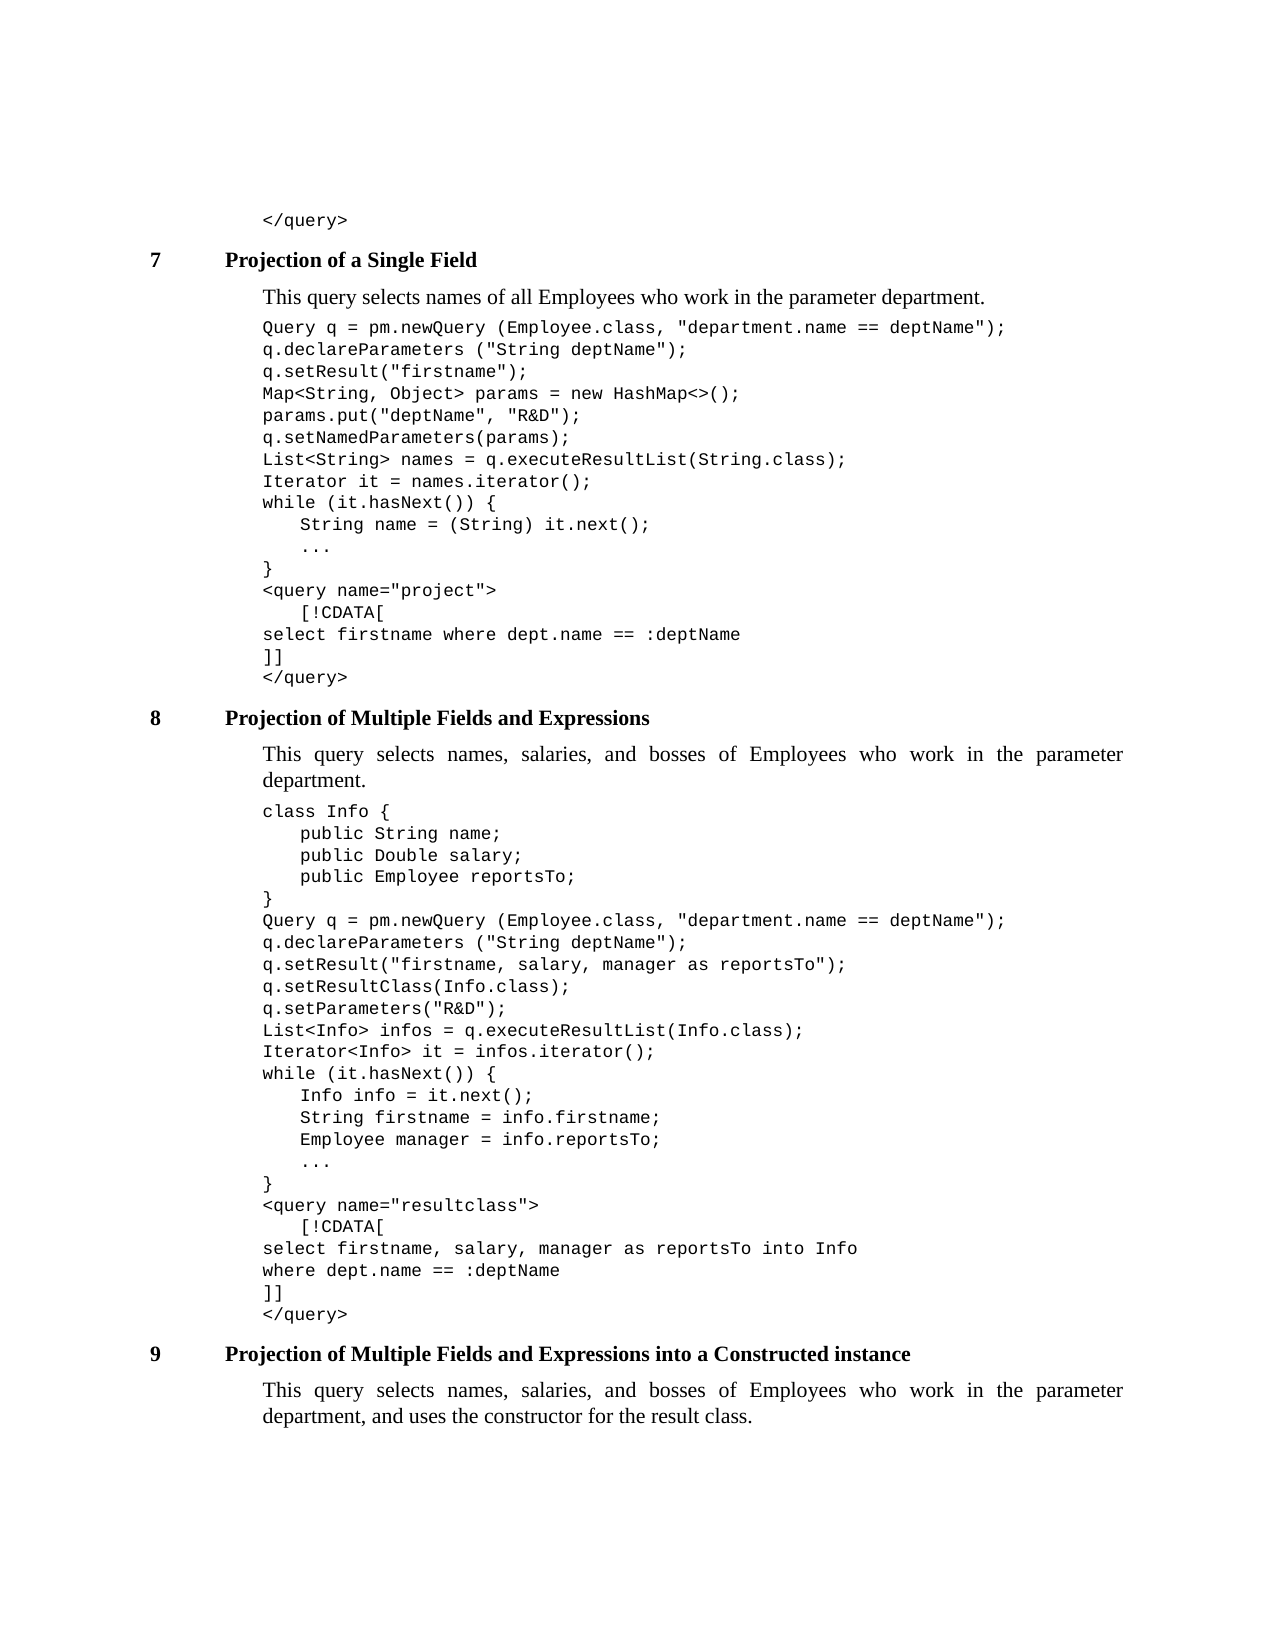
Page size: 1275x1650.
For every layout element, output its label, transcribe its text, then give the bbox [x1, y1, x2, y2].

subtitle Projection of a Single Field [150, 246, 1125, 272]
text Map<String, Object> params = new HashMap<>(); [262, 383, 1125, 405]
text select firstname, salary, manager as reportsTo into Info [262, 1238, 1125, 1260]
text This query selects names, salaries, and bosses of Employees who work in the parameter department, and uses the constructor for the result class. [262, 1377, 1125, 1429]
text } [262, 558, 1125, 580]
text </query> [262, 1304, 1125, 1326]
text while (it.hasNext()) { [262, 1063, 1125, 1085]
text List<Info> infos = q.executeResultList(Info.class); [262, 1019, 1125, 1041]
text </query> [262, 667, 1125, 689]
text public String name; [262, 822, 1125, 844]
text while (it.hasNext()) { [262, 492, 1125, 514]
text String firstname = info.firstname; [262, 1107, 1125, 1129]
text This query selects names of all Employees who work in the parameter department. [262, 283, 1125, 309]
text select firstname where dept.name == :deptName [262, 623, 1125, 645]
text String name = (String) it.next(); [262, 514, 1125, 536]
text q.declareParameters ("String deptName"); [262, 339, 1125, 361]
text q.setResultClass(Info.class); [262, 976, 1125, 997]
text [!CDATA[ [262, 1216, 1125, 1238]
text q.setResult("firstname, salary, manager as reportsTo"); [262, 954, 1125, 976]
text Query q = pm.newQuery (Employee.class, "department.name == deptName"); [262, 910, 1125, 932]
text public Double salary; [262, 844, 1125, 866]
text Iterator<Info> it = infos.iterator(); [262, 1041, 1125, 1063]
text Info info = it.next(); [262, 1085, 1125, 1107]
text params.put("deptName", "R&D"); [262, 405, 1125, 427]
text ]] [262, 645, 1125, 667]
text List<String> names = q.executeResultList(String.class); [262, 448, 1125, 470]
text [!CDATA[ [262, 602, 1125, 623]
text public Employee reportsTo; [262, 866, 1125, 888]
text <query name="resultclass"> [262, 1194, 1125, 1216]
text q.setResult("firstname"); [262, 361, 1125, 383]
text q.declareParameters ("String deptName"); [262, 932, 1125, 954]
subtitle Projection of Multiple Fields and Expressions [150, 704, 1125, 730]
text <query name="project"> [262, 580, 1125, 602]
text class Info { [262, 801, 1125, 822]
text } [262, 888, 1125, 910]
text where dept.name == :deptName [262, 1260, 1125, 1282]
text ... [262, 1151, 1125, 1172]
subtitle Projection of Multiple Fields and Expressions into a Constructed instance [150, 1340, 1125, 1366]
text This query selects names, salaries, and bosses of Employees who work in the parameter department. [262, 740, 1125, 792]
text } [262, 1172, 1125, 1194]
text ... [262, 536, 1125, 558]
text ]] [262, 1282, 1125, 1304]
text Iterator it = names.iterator(); [262, 470, 1125, 492]
text Employee manager = info.reportsTo; [262, 1129, 1125, 1151]
text q.setNamedParameters(params); [262, 427, 1125, 448]
text q.setParameters("R&D"); [262, 997, 1125, 1019]
text Query q = pm.newQuery (Employee.class, "department.name == deptName"); [262, 317, 1125, 339]
text </query> [262, 210, 1125, 232]
